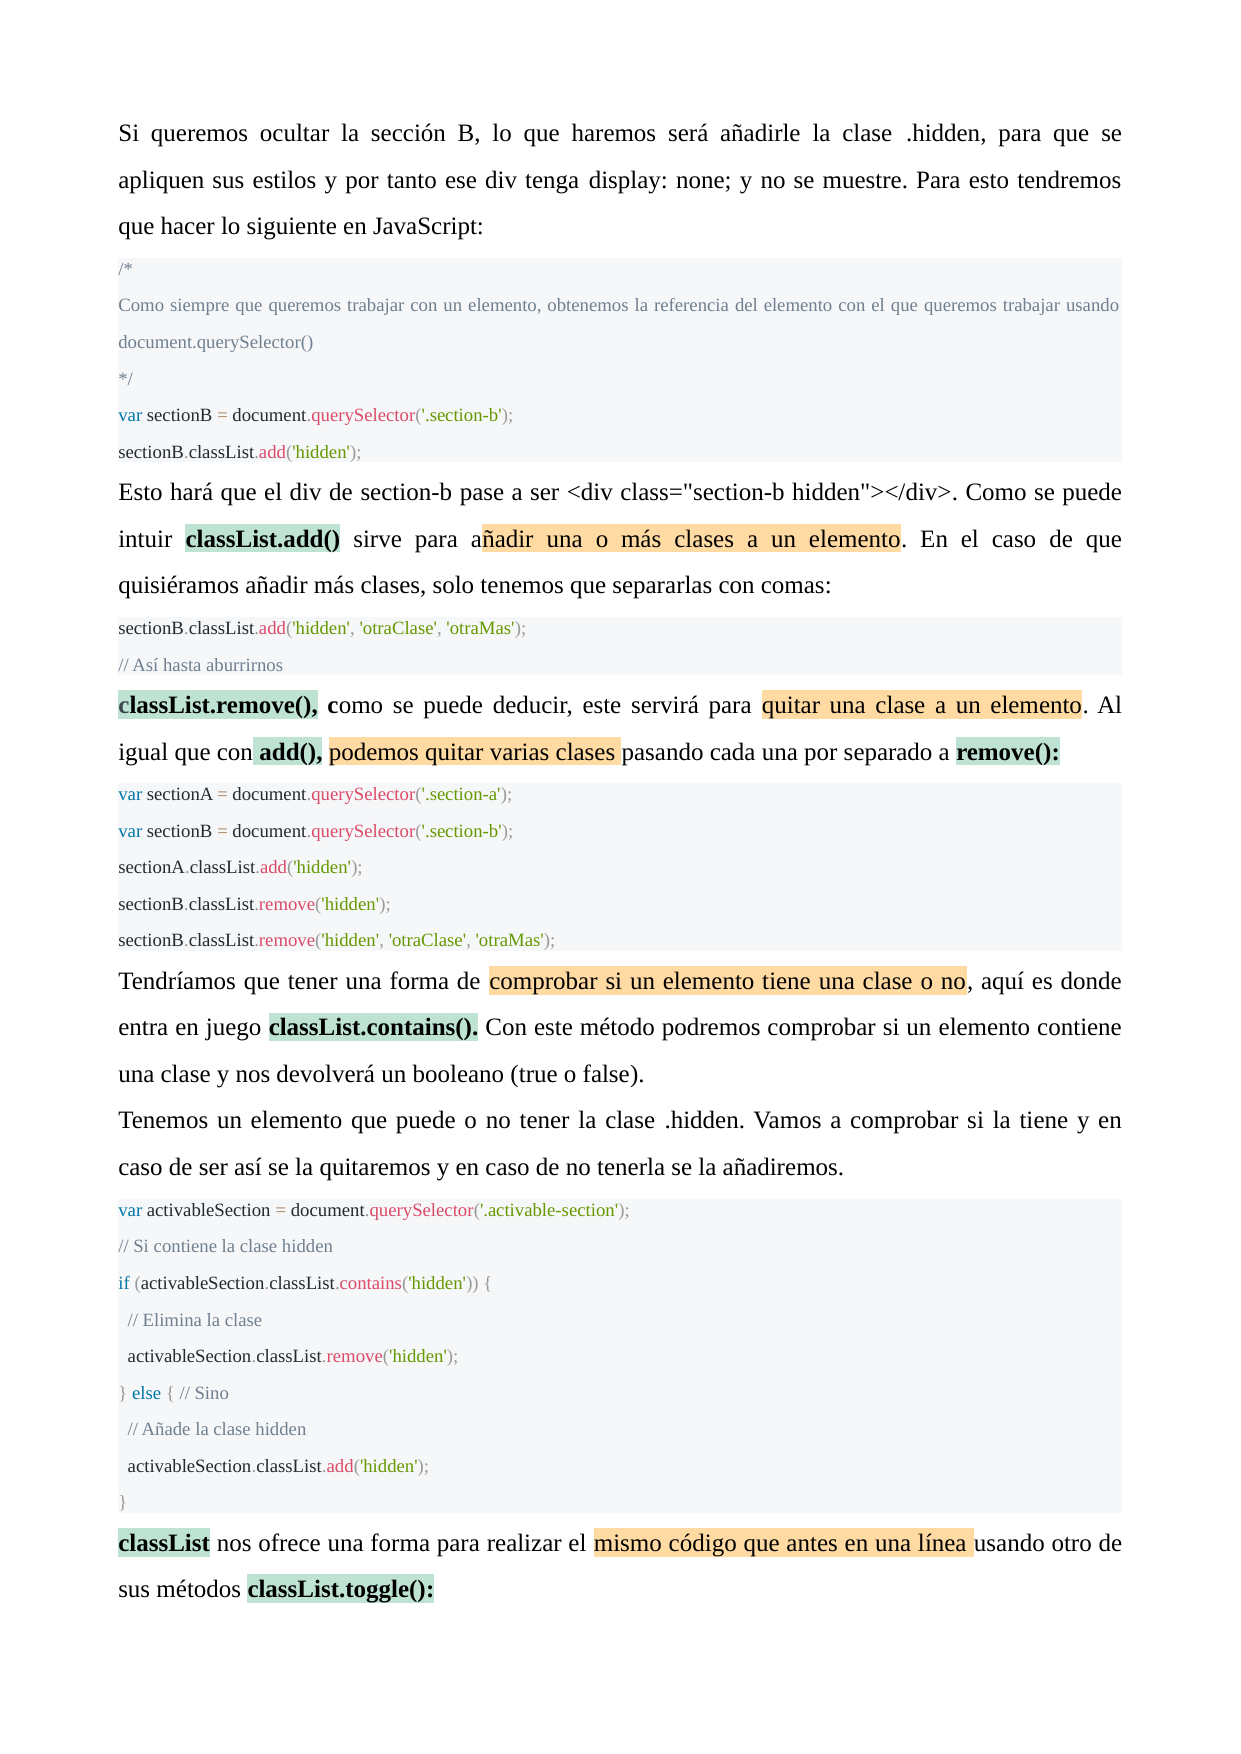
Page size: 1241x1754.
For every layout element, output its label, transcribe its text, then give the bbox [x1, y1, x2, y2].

text var sectionB = document.querySelector('.section-b'); [118, 820, 1122, 841]
text activableSection.classList.remove('hidden'); [118, 1345, 1122, 1367]
text } [118, 1491, 1122, 1513]
text var sectionA = document.querySelector('.section-a'); [118, 783, 1122, 805]
text if (activableSection.classList.contains('hidden')) { [118, 1272, 1122, 1293]
text sectionB.classList.remove('hidden'); [118, 893, 1122, 914]
text Tenemos un elemento que puede o no tener la clase .hidden. Vamos a comprobar si la tiene y en caso de ser así se la quitaremos y en caso de no tenerla se la añadiremos. [118, 1106, 1122, 1181]
text classList nos ofrece una forma para realizar el mismo código que antes en una línea usando otro de sus métodos classList.toggle(): [118, 1528, 1122, 1603]
text sectionB.classList.add('hidden', 'otraClase', 'otraMas'); [118, 617, 1122, 638]
text ​sectionB.classList.add('hidden'); [118, 441, 1122, 462]
text activableSection.classList.add('hidden'); [118, 1455, 1122, 1476]
text classList.remove(), como se puede deducir, este servirá para quitar una clase a un elemento. Al igual que con add(), podemos quitar varias clases pasando cada una por separado a remove(): [118, 690, 1122, 765]
text // Elimina la clase [118, 1308, 1122, 1330]
text Tendríamos que tener una forma de comprobar si un elemento tiene una clase o no, aquí es donde entra en juego classList.contains(). Con este método podremos comprobar si un elemento contiene una clase y nos devolverá un booleano (true o false). [118, 966, 1122, 1088]
text Como siempre que queremos trabajar con un elemento, obtenemos la referencia del elemento con el que queremos trabajar usando document.querySelector() [118, 294, 1122, 352]
text // Así hasta aburrirnos [118, 653, 1122, 675]
text Si queremos ocultar la sección B, lo que haremos será añadirle la clase .hidden, para que se apliquen sus estilos y por tanto ese div tenga display: none; y no se muestre. Para esto tendremos que hacer lo siguiente en JavaScript: [118, 118, 1122, 240]
text Esto hará que el div de section-b pase a ser <div class="section-b hidden"></div>. Como se puede intuir classList.add() sirve para añadir una o más clases a un elemento. En el caso de que quisiéramos añadir más clases, solo tenemos que separarlas con comas: [118, 477, 1122, 599]
text } else { // Sino [118, 1382, 1122, 1403]
text */ [118, 367, 1122, 389]
text var activableSection = document.querySelector('.activable-section'); [118, 1199, 1122, 1220]
text ​// Si contiene la clase hidden [118, 1235, 1122, 1257]
text sectionB.classList.remove('hidden', 'otraClase', 'otraMas'); [118, 929, 1122, 951]
text ​sectionA.classList.add('hidden'); [118, 856, 1122, 878]
text var sectionB = document.querySelector('.section-b'); [118, 404, 1122, 426]
text // Añade la clase hidden [118, 1418, 1122, 1440]
text /* [118, 258, 1122, 279]
